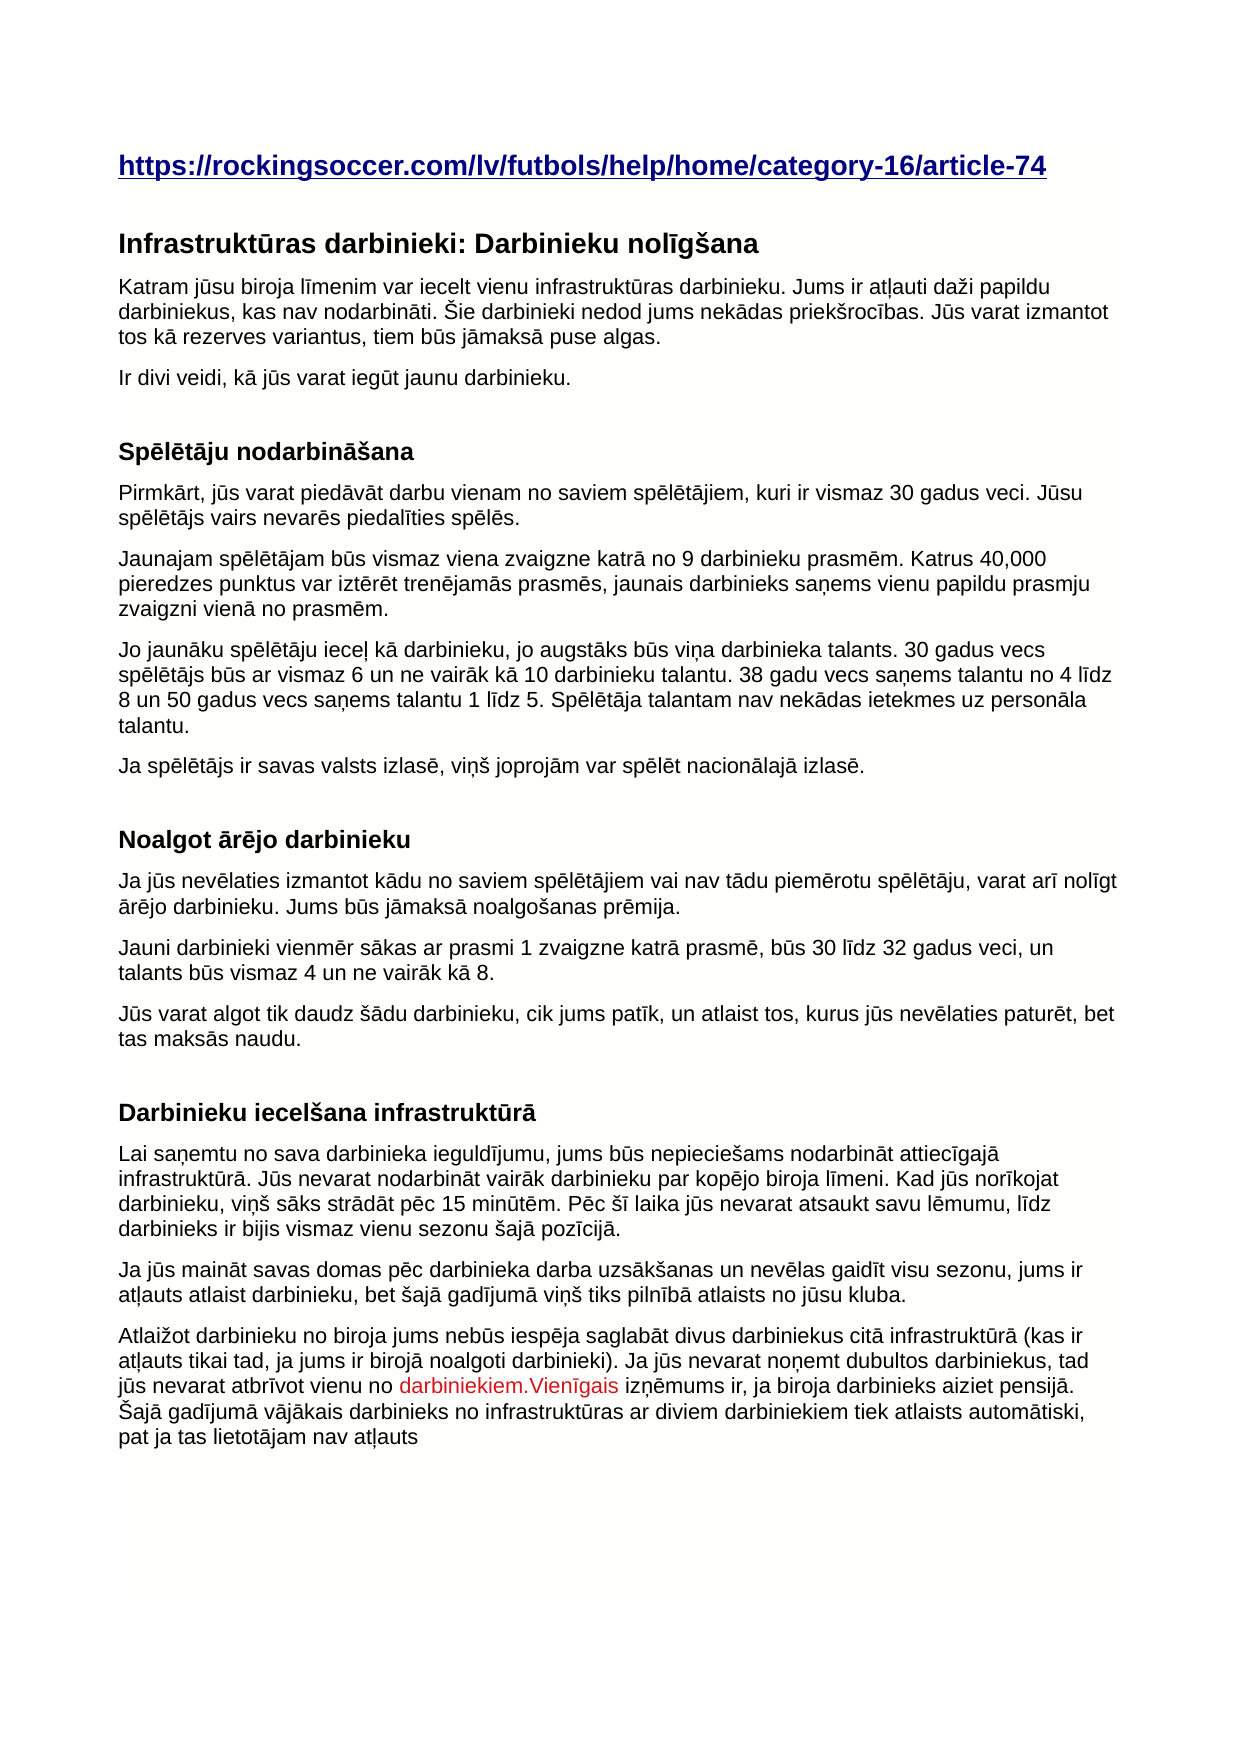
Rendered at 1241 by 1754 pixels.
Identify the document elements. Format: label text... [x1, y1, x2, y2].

text Ja jūs maināt savas domas pēc darbinieka darba uzsākšanas un nevēlas gaidīt visu sezonu, jums ir atļauts atlaist darbinieku, bet šajā gadījumā viņš tiks pilnībā atlaists no jūsu kluba. [118, 1257, 1122, 1307]
subtitle https://rockingsoccer.com/lv/futbols/help/home/category-16/article-74 [118, 149, 1122, 182]
text Ja jūs nevēlaties izmantot kādu no saviem spēlētājiem vai nav tādu piemērotu spēlētāju, varat arī nolīgt ārējo darbinieku. Jums būs jāmaksā noalgošanas prēmija. [118, 868, 1122, 919]
subtitle Darbinieku iecelšana infrastruktūrā [118, 1098, 1122, 1126]
text Lai saņemtu no sava darbinieka ieguldījumu, jums būs nepieciešams nodarbināt attiecīgajā infrastruktūrā. Jūs nevarat nodarbināt vairāk darbinieku par kopējo biroja līmeni. Kad jūs norīkojat darbinieku, viņš sāks strādāt pēc 15 minūtēm. Pēc šī laika jūs nevarat atsaukt savu lēmumu, līdz darbinieks ir bijis vismaz vienu sezonu šajā pozīcijā. [118, 1141, 1122, 1241]
subtitle Spēlētāju nodarbināšana [118, 437, 1122, 466]
text Jo jaunāku spēlētāju ieceļ kā darbinieku, jo augstāks būs viņa darbinieka talants. 30 gadus vecs spēlētājs būs ar vismaz 6 un ne vairāk kā 10 darbinieku talantu. 38 gadu vecs saņems talantu no 4 līdz 8 un 50 gadus vecs saņems talantu 1 līdz 5. Spēlētāja talantam nav nekādas ietekmes uz personāla talantu. [118, 637, 1122, 738]
text Katram jūsu biroja līmenim var iecelt vienu infrastruktūras darbinieku. Jums ir atļauti daži papildu darbiniekus, kas nav nodarbināti. Šie darbinieki nedod jums nekādas priekšrocības. Jūs varat izmantot tos kā rezerves variantus, tiem būs jāmaksā puse algas. [118, 273, 1122, 349]
text Pirmkārt, jūs varat piedāvāt darbu vienam no saviem spēlētājiem, kuri ir vismaz 30 gadus veci. Jūsu spēlētājs vairs nevarēs piedalīties spēlēs. [118, 480, 1122, 530]
text Jauni darbinieki vienmēr sākas ar prasmi 1 zvaigzne katrā prasmē, būs 30 līdz 32 gadus veci, un talants būs vismaz 4 un ne vairāk kā 8. [118, 934, 1122, 985]
text Ir divi veidi, kā jūs varat iegūt jaunu darbinieku. [118, 365, 1122, 390]
text Jūs varat algot tik daudz šādu darbinieku, cik jums patīk, un atlaist tos, kurus jūs nevēlaties paturēt, bet tas maksās naudu. [118, 1000, 1122, 1051]
text Ja spēlētājs ir savas valsts izlasē, viņš joprojām var spēlēt nacionālajā izlasē. [118, 753, 1122, 779]
subtitle Noalgot ārējo darbinieku [118, 826, 1122, 854]
text Jaunajam spēlētājam būs vismaz viena zvaigzne katrā no 9 darbinieku prasmēm. Katrus 40,000 pieredzes punktus var iztērēt trenējamās prasmēs, jaunais darbinieks saņems vienu papildu prasmju zvaigzni vienā no prasmēm. [118, 546, 1122, 621]
text Atlaižot darbinieku no biroja jums nebūs iespēja saglabāt divus darbiniekus citā infrastruktūrā (kas ir atļauts tikai tad, ja jums ir birojā noalgoti darbinieki). Ja jūs nevarat noņemt dubultos darbiniekus, tad jūs nevarat atbrīvot vienu no darbiniekiem.Vienīgais izņēmums ir, ja biroja darbinieks aiziet pensijā. Šajā gadījumā vājākais darbinieks no infrastruktūras ar diviem darbiniekiem tiek atlaists automātiski, pat ja tas lietotājam nav atļauts [118, 1323, 1122, 1449]
subtitle Infrastruktūras darbinieki: Darbinieku nolīgšana [118, 227, 1122, 259]
